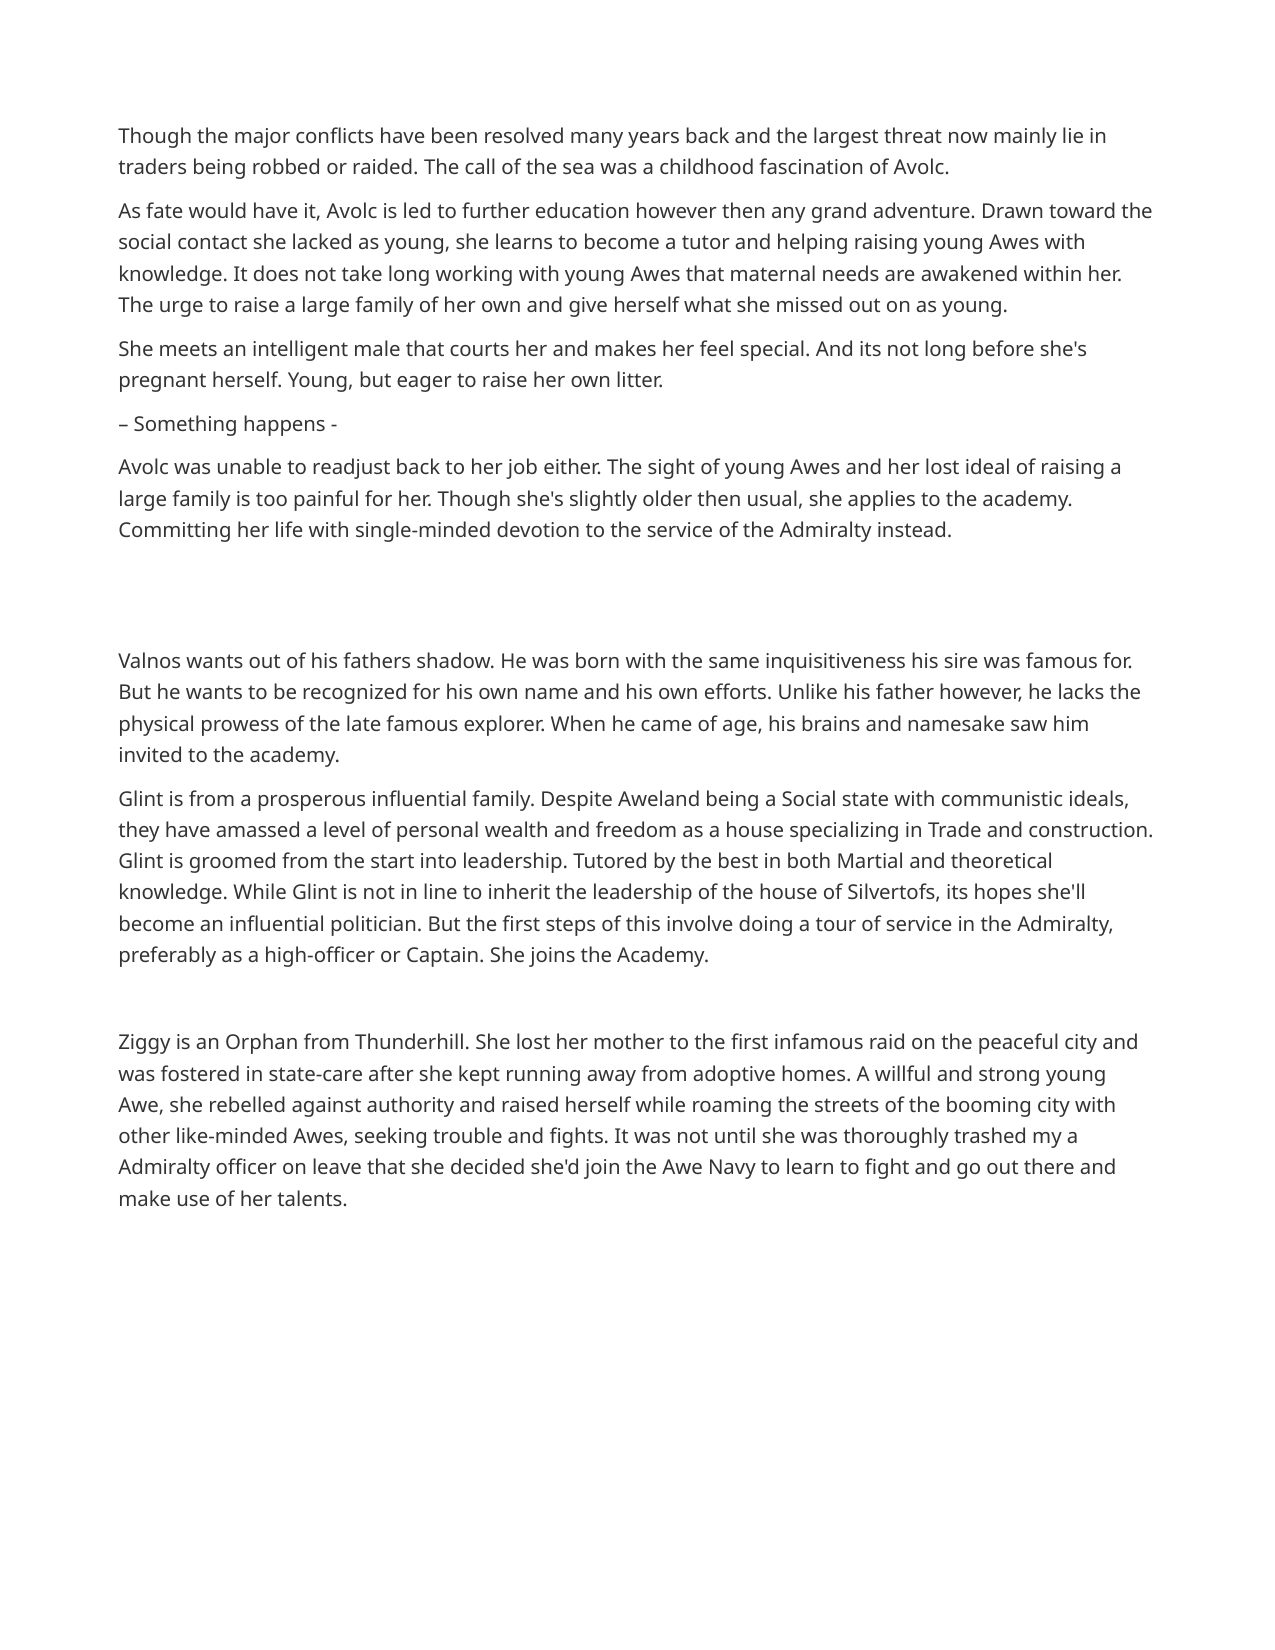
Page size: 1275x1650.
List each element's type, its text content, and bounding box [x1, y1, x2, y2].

text As fate would have it, Avolc is led to further education however then any grand adventure. Drawn toward the social contact she lacked as young, she learns to become a tutor and helping raising young Awes with knowledge. It does not take long working with young Awes that maternal needs are awakened within her. The urge to raise a large family of her own and give herself what she missed out on as young. [118, 193, 1157, 318]
text Valnos wants out of his fathers shadow. He was born with the same inquisitiveness his sire was famous for. But he wants to be recognized for his own name and his own efforts. Unlike his father however, he lacks the physical prowess of the late famous explorer. When he came of age, his brains and namesake saw him invited to the academy. [118, 643, 1157, 768]
text – Something happens - [118, 406, 1157, 437]
text Though the major conflicts have been resolved many years back and the largest threat now mainly lie in traders being robbed or raided. The call of the sea was a childhood fascination of Avolc. [118, 118, 1157, 181]
text She meets an intelligent male that courts her and makes her feel special. And its not long before she's pregnant herself. Young, but eager to raise her own litter. [118, 331, 1157, 393]
text Glint is from a prosperous influential family. Despite Aweland being a Social state with communistic ideals, they have amassed a level of personal wealth and freedom as a house specializing in Trade and construction. Glint is groomed from the start into leadership. Tutored by the best in both Martial and theoretical knowledge. While Glint is not in line to inherit the leadership of the house of Silvertofs, its hopes she'll become an influential politician. But the first steps of this involve doing a tour of service in the Admiralty, preferably as a high-officer or Captain. She joins the Academy. [118, 781, 1157, 968]
text Ziggy is an Orphan from Thunderhill. She lost her mother to the first infamous raid on the peaceful city and was fostered in state-care after she kept running away from adoptive homes. A willful and strong young Awe, she rebelled against authority and raised herself while roaming the streets of the booming city with other like-minded Awes, seeking trouble and fights. It was not until she was thoroughly trashed my a Admiralty officer on leave that she decided she'd join the Awe Navy to learn to fight and go out there and make use of her talents. [118, 1024, 1157, 1212]
text Avolc was unable to readjust back to her job either. The sight of young Awes and her lost ideal of raising a large family is too painful for her. Though she's slightly older then usual, she applies to the academy. Committing her life with single-minded devotion to the service of the Admiralty instead. [118, 449, 1157, 543]
